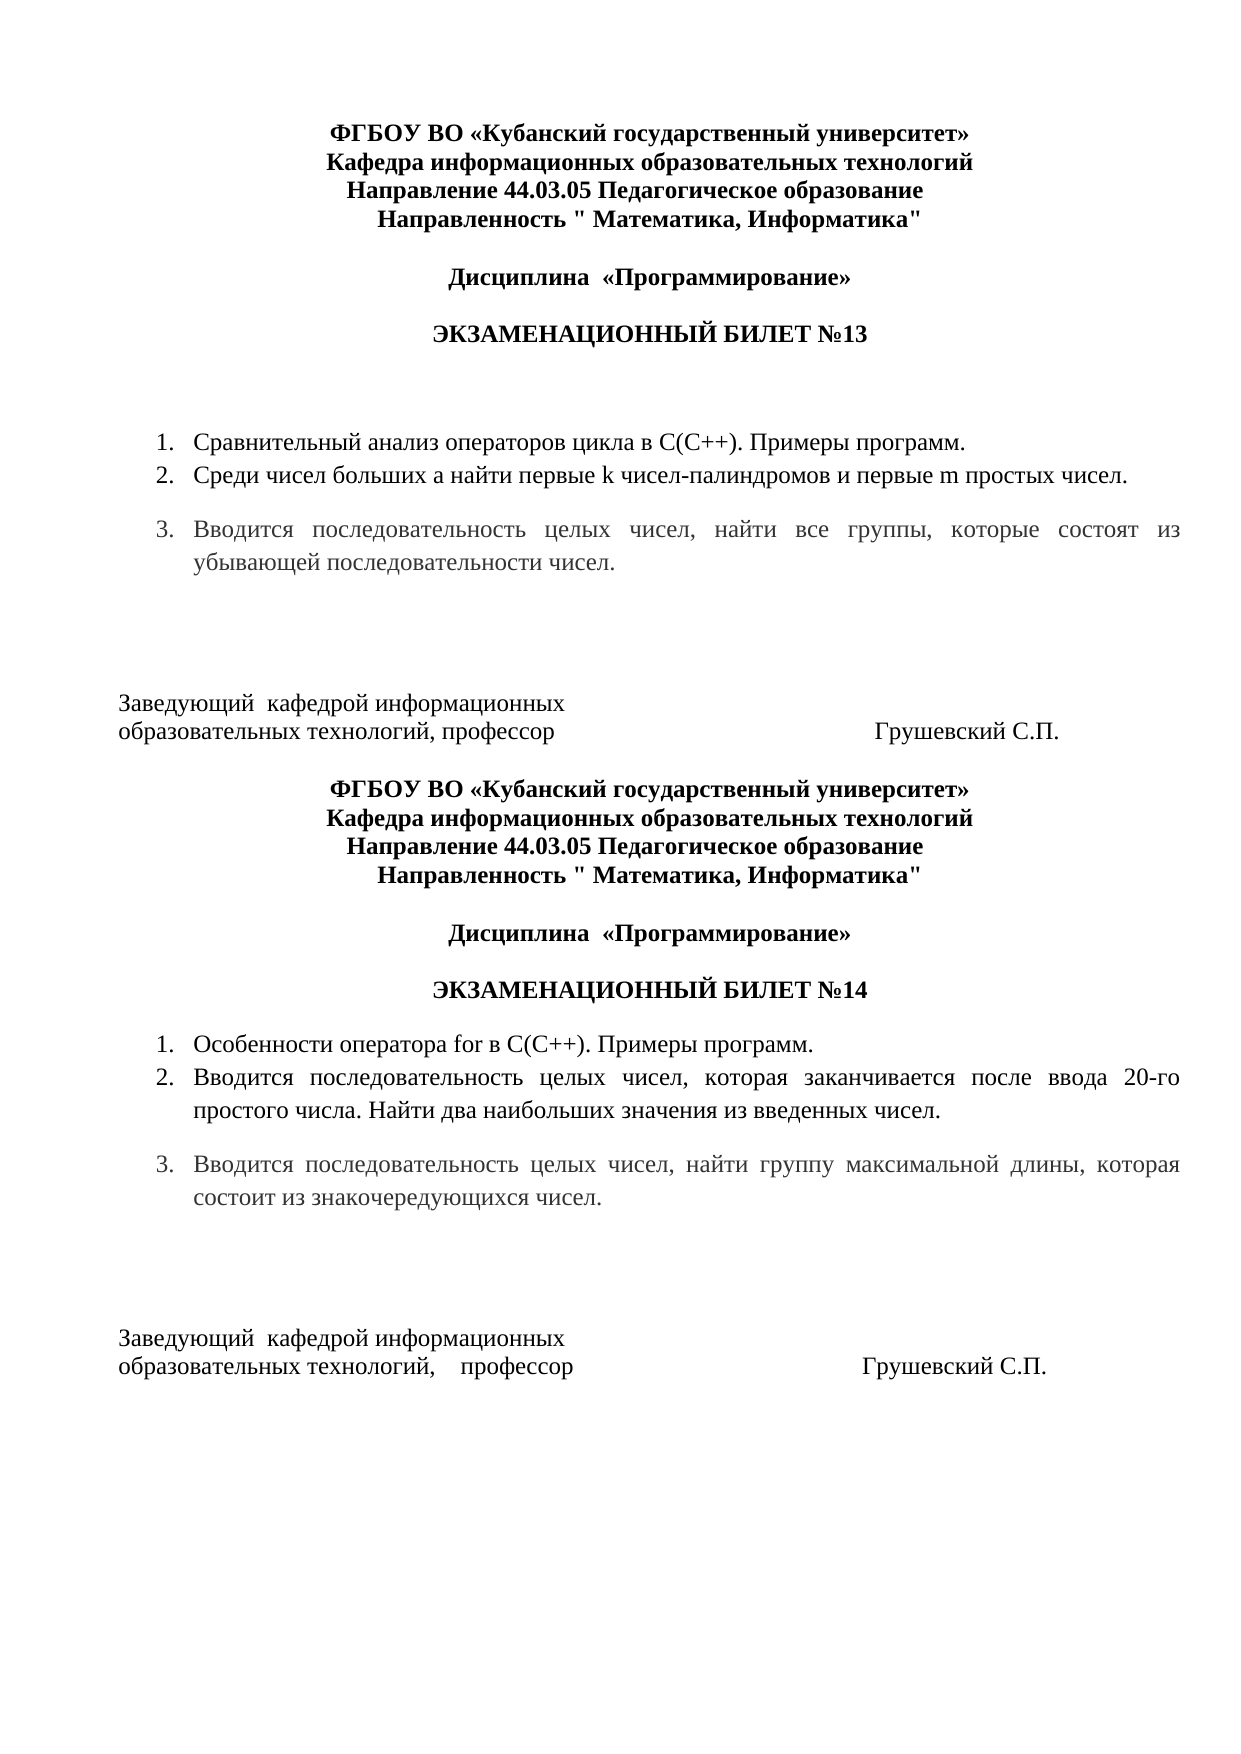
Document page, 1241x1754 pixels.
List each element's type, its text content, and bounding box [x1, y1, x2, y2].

text ЭКЗАМЕНАЦИОННЫЙ БИЛЕТ №13 [118, 319, 1181, 348]
list Сравнительный анализ операторов цикла в С(С++). Примеры программ. [156, 427, 1181, 456]
text Дисциплина «Программирование» [118, 918, 1181, 946]
text Заведующий кафедрой информационных [118, 1323, 1181, 1351]
list Вводится последовательность целых чисел, которая заканчивается после ввода 20-го простого числа. Найти два наибольших значения из введенных чисел. [156, 1062, 1181, 1124]
text Направленность " Математика, Информатика" [118, 204, 1181, 233]
text Дисциплина «Программирование» [118, 262, 1181, 291]
text образовательных технологий, профессор Грушевский С.П. [118, 1351, 1181, 1380]
text Кафедра информационных образовательных технологий [118, 803, 1181, 831]
text Кафедра информационных образовательных технологий [118, 147, 1181, 176]
list Среди чисел больших a найти первые k чисел-палиндромов и первые m простых чисел. [156, 460, 1181, 489]
text Направление 44.03.05 Педагогическое образование [88, 831, 1181, 860]
text образовательных технологий, профессор Грушевский С.П. [118, 716, 1181, 745]
list Особенности оператора for в C(C++). Примеры программ. [156, 1029, 1181, 1058]
text Направленность " Математика, Информатика" [118, 860, 1181, 889]
text ФГБОУ ВО «Кубанский государственный университет» [118, 118, 1181, 147]
list Вводится последовательность целых чисел, найти группу максимальной длины, которая состоит из знакочередующихся чисел. [156, 1149, 1181, 1211]
text Заведующий кафедрой информационных [118, 688, 1181, 716]
text ЭКЗАМЕНАЦИОННЫЙ БИЛЕТ №14 [118, 975, 1181, 1004]
list Вводится последовательность целых чисел, найти все группы, которые состоят из убывающей последовательности чисел. [156, 514, 1181, 576]
text ФГБОУ ВО «Кубанский государственный университет» [118, 774, 1181, 803]
text Направление 44.03.05 Педагогическое образование [88, 176, 1181, 204]
